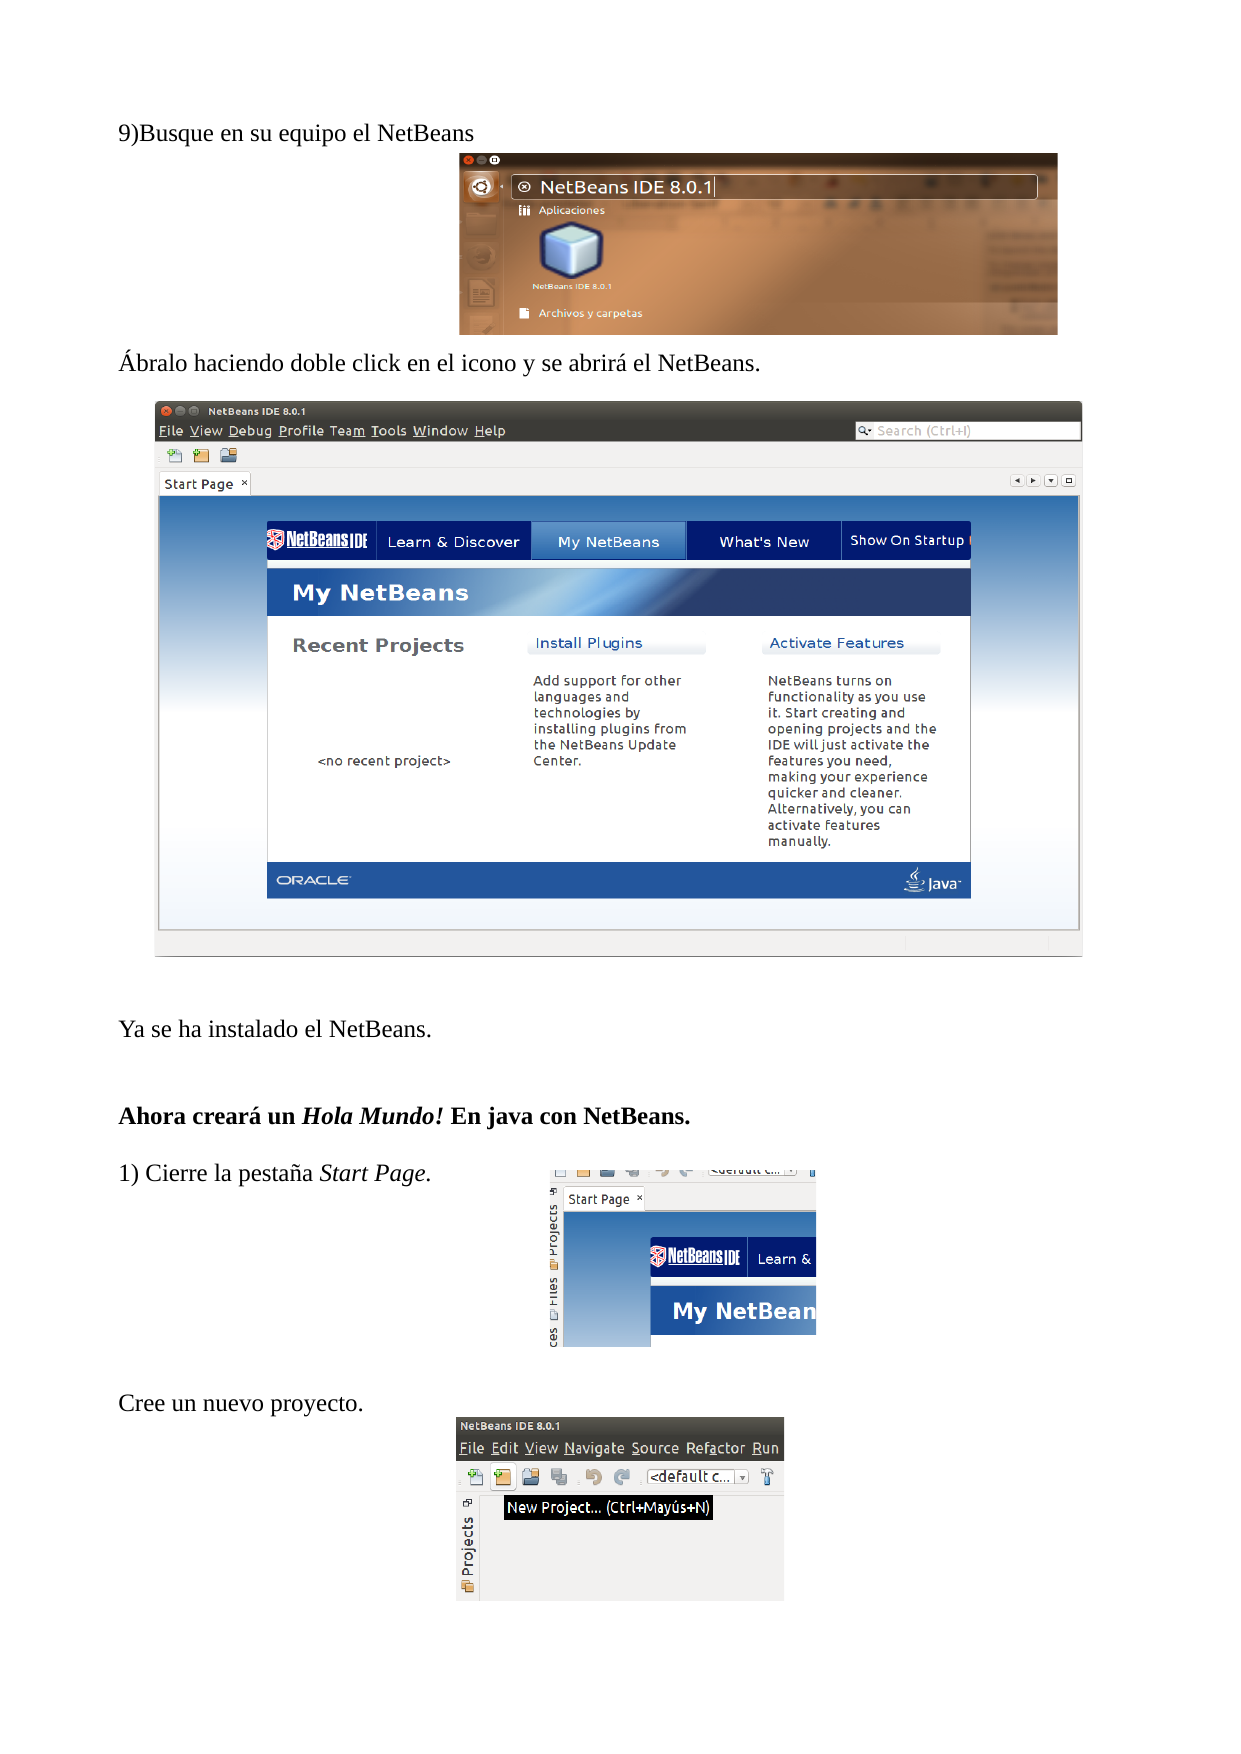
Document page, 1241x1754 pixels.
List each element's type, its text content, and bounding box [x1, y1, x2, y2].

text Ábralo haciendo doble click en el icono y se abrirá el NetBeans. [118, 348, 1122, 377]
picture [459, 153, 1058, 335]
picture [549, 1170, 817, 1347]
text Ya se ha instalado el NetBeans. [118, 1014, 1122, 1043]
text 1) Cierre la pestaña Start Page. [118, 1158, 1122, 1187]
picture [456, 1417, 785, 1601]
text 9)Busque en su equipo el NetBeans [118, 118, 1122, 147]
picture [154, 401, 1083, 957]
text Ahora creará un Hola Mundo! En java con NetBeans. [118, 1101, 1122, 1129]
text Cree un nuevo proyecto. [118, 1388, 1122, 1417]
